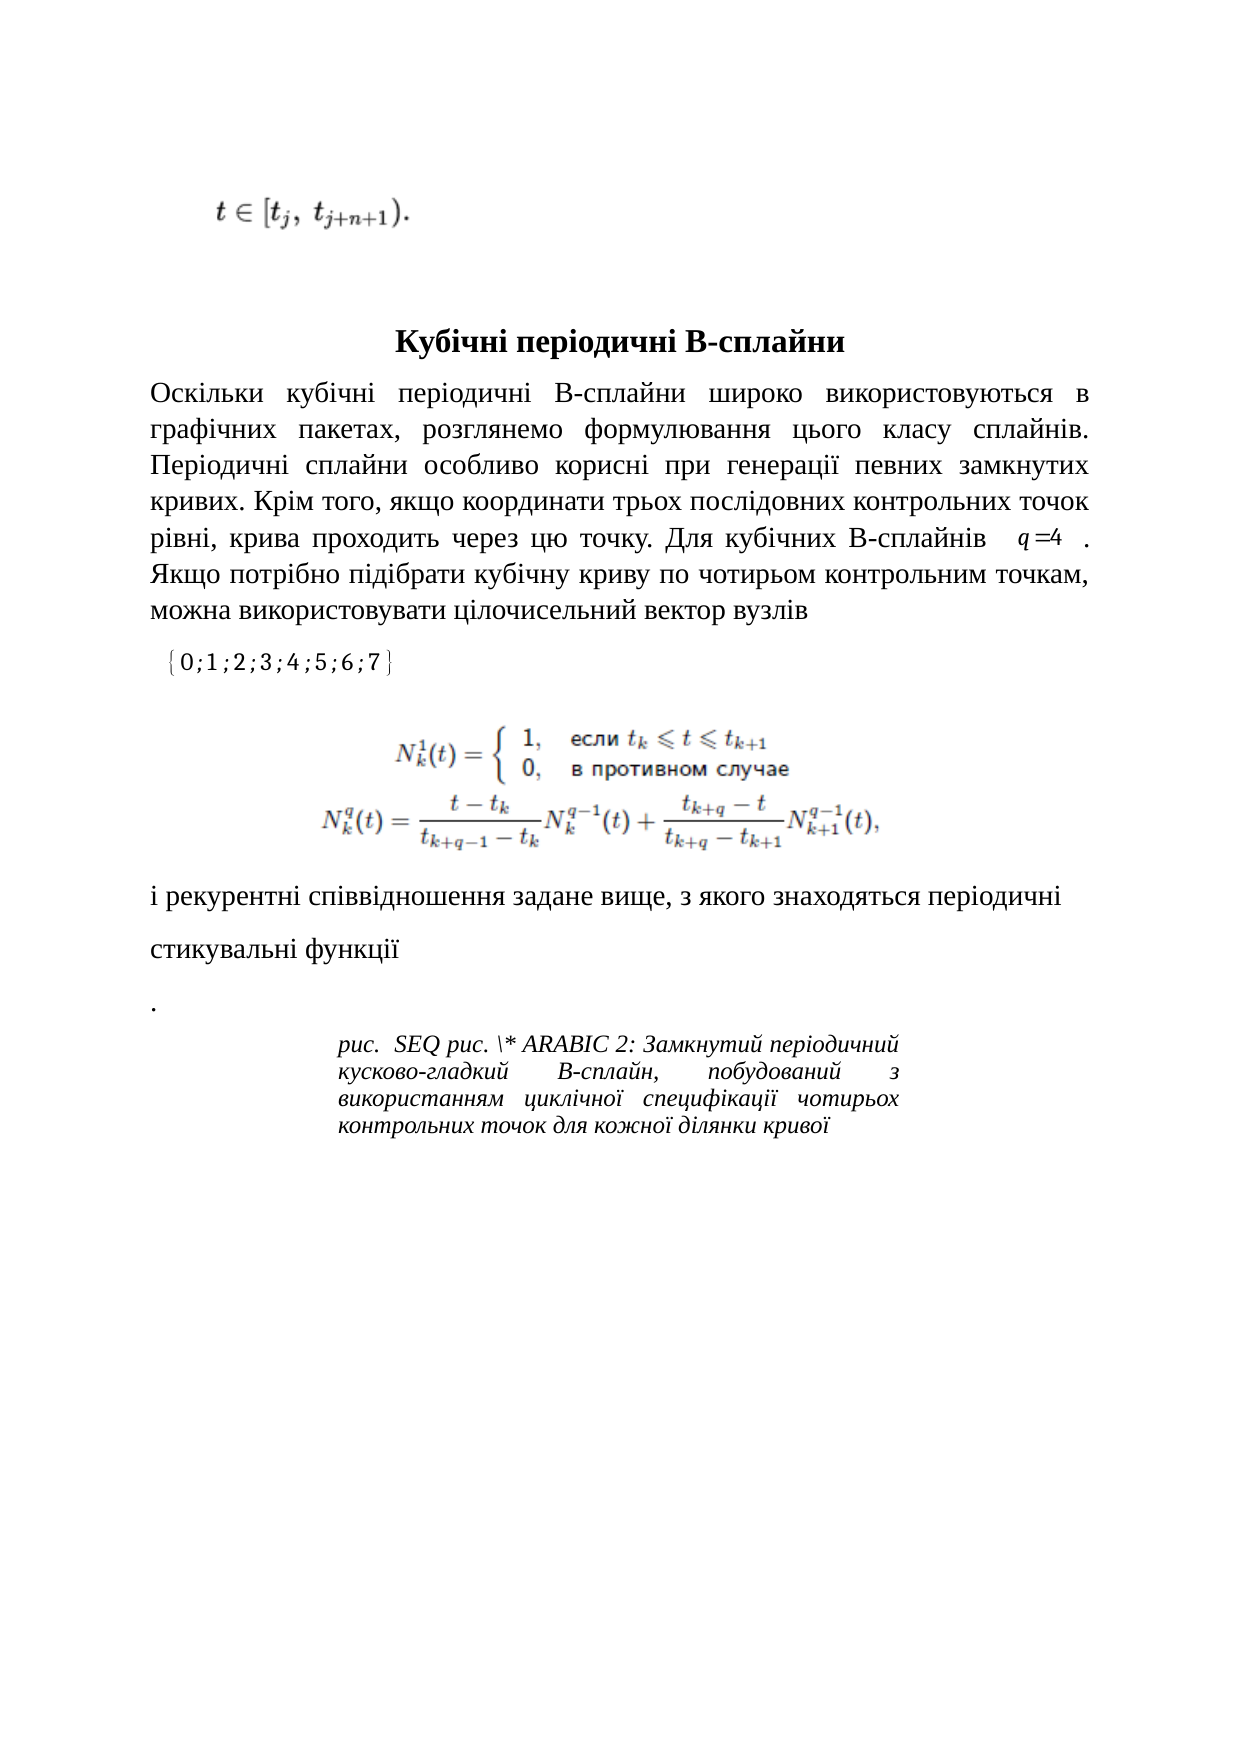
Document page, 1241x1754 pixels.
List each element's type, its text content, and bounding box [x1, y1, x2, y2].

text і рекурентні співвідношення задане вище, з якого знаходяться періодичні [150, 698, 1090, 912]
text . [150, 984, 1090, 1018]
text стикувальні функції [150, 931, 1090, 965]
picture [216, 195, 411, 233]
text рис. SEQ рис. \* ARABIC 2: Замкнутий періодичний кусково-гладкий B-сплайн, побудований з використанням циклічної специфікації чотирьох контрольних точок для кожної ділянки кривої [338, 1018, 900, 1138]
subtitle Кубічні періодичні B-сплайни [150, 321, 1090, 359]
picture [310, 717, 891, 860]
text Оскільки кубічні періодичні B-сплайни широко використовуються в графічних пакетах, розглянемо формулювання цього класу сплайнів. Періодичні сплайни особливо корисні при генерації певних замкнутих кривих. Крім того, якщо координати трьох послідовних контрольних точок рівні, крива проходить через цю точку. Для кубічних B-сплайнів . Якщо потрібно підібрати кубічну криву по чотирьом контрольним точкам, можна використовувати цілочисельний вектор вузлів [150, 375, 1090, 626]
